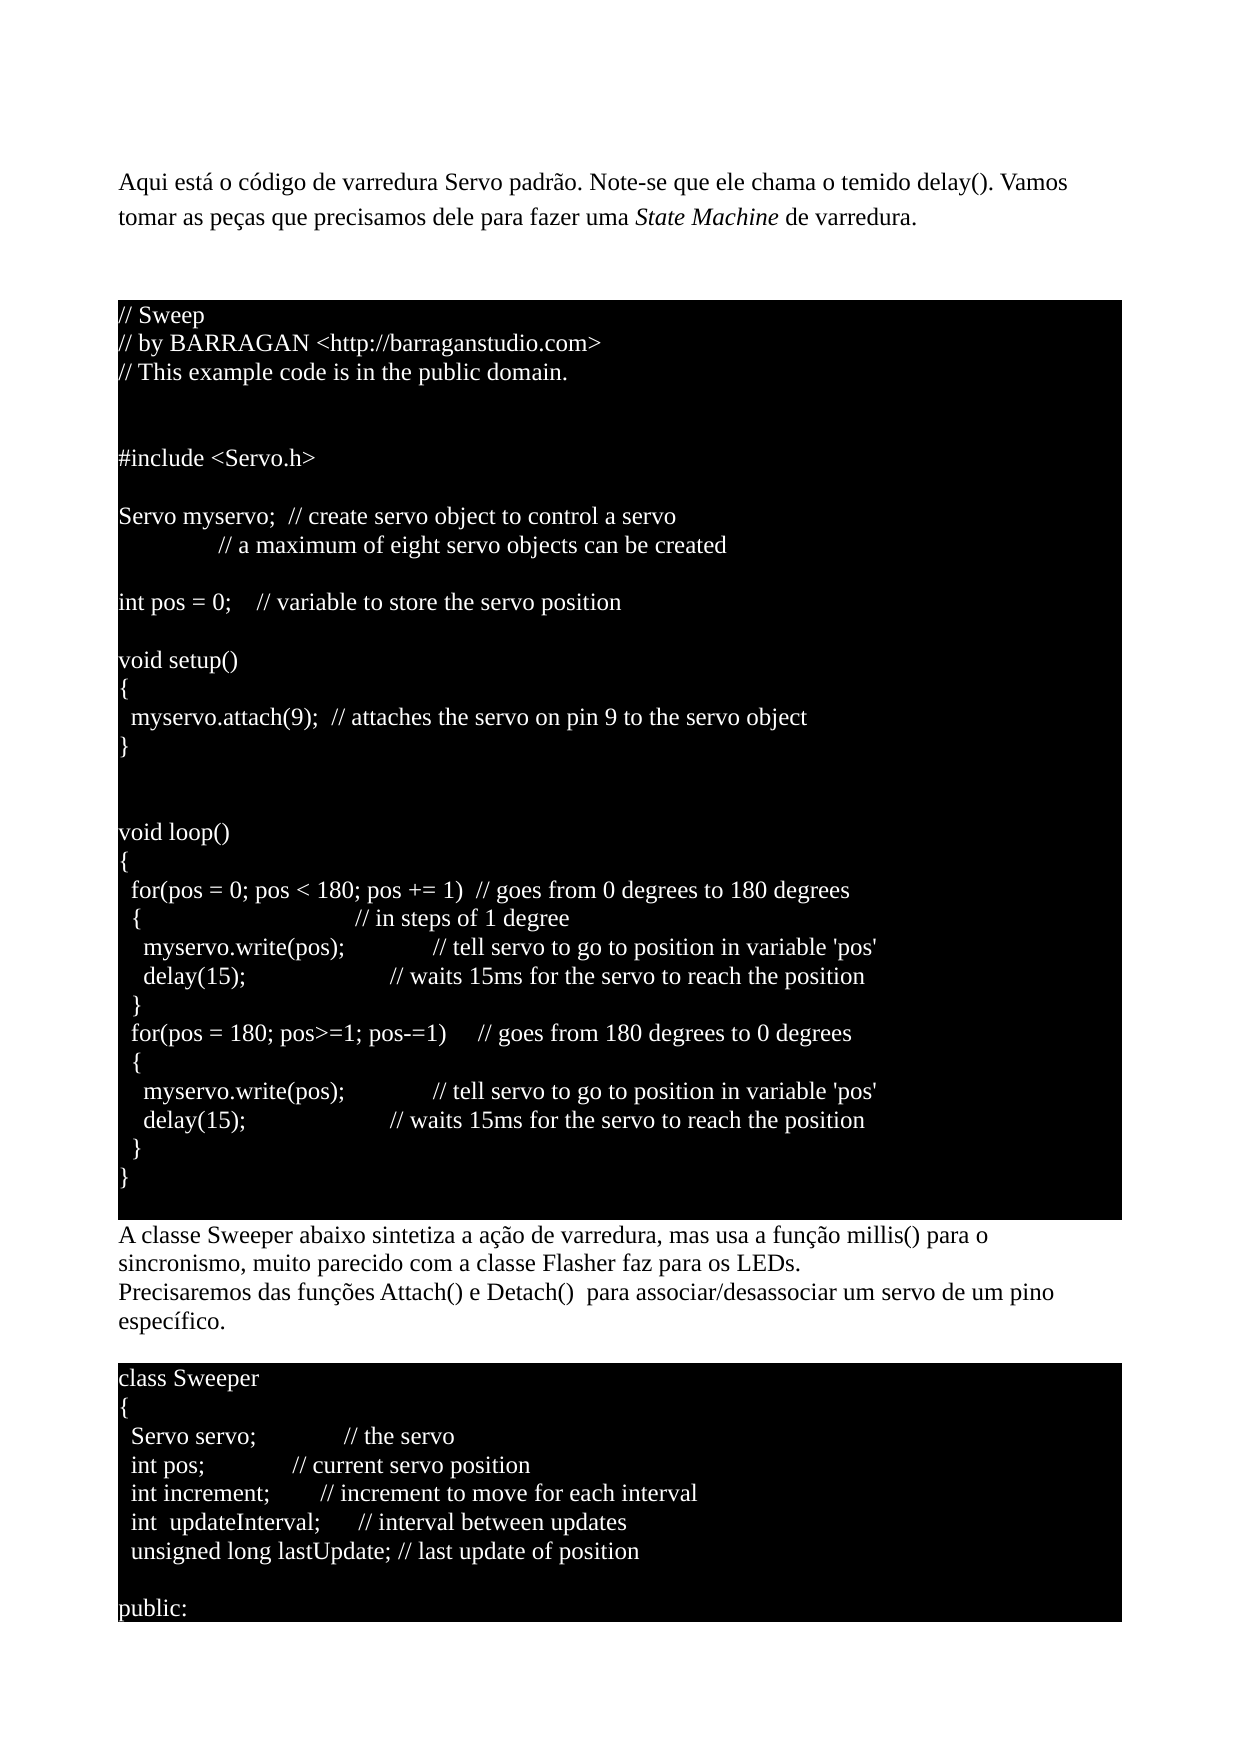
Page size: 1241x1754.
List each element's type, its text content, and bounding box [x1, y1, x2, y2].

text delay(15); // waits 15ms for the servo to reach the position [118, 961, 1122, 990]
text int pos; // current servo position [118, 1450, 1122, 1478]
text class Sweeper [118, 1363, 1122, 1392]
text myservo.write(pos); // tell servo to go to position in variable 'pos' [118, 1076, 1122, 1105]
text } [118, 1162, 1122, 1191]
text Servo myservo; // create servo object to control a servo [118, 501, 1122, 530]
text void setup() [118, 645, 1122, 673]
text Aqui está o código de varredura Servo padrão. Note-se que ele chama o temido delay(). Vamos tomar as peças que precisamos dele para fazer uma State Machine de varredura. [118, 167, 1122, 230]
text myservo.attach(9); // attaches the servo on pin 9 to the servo object [118, 702, 1122, 731]
text { [118, 1392, 1122, 1421]
text // Sweep [118, 300, 1122, 328]
text { // in steps of 1 degree [118, 903, 1122, 932]
text Servo servo; // the servo [118, 1421, 1122, 1450]
text A classe Sweeper abaixo sintetiza a ação de varredura, mas usa a função millis() para o sincronismo, muito parecido com a classe Flasher faz para os LEDs. [118, 1220, 1122, 1277]
text } [118, 990, 1122, 1018]
text { [118, 673, 1122, 702]
text myservo.write(pos); // tell servo to go to position in variable 'pos' [118, 932, 1122, 961]
text Precisaremos das funções Attach() e Detach() para associar/desassociar um servo de um pino específico. [118, 1277, 1122, 1335]
text // a maximum of eight servo objects can be created [118, 530, 1122, 558]
text { [118, 846, 1122, 875]
text int updateInterval; // interval between updates [118, 1507, 1122, 1536]
text public: [118, 1593, 1122, 1622]
text unsigned long lastUpdate; // last update of position [118, 1536, 1122, 1565]
text { [118, 1047, 1122, 1076]
text for(pos = 0; pos < 180; pos += 1) // goes from 0 degrees to 180 degrees [118, 875, 1122, 903]
text int increment; // increment to move for each interval [118, 1478, 1122, 1507]
text #include <Servo.h> [118, 443, 1122, 472]
text void loop() [118, 817, 1122, 846]
text // This example code is in the public domain. [118, 357, 1122, 386]
text for(pos = 180; pos>=1; pos-=1) // goes from 180 degrees to 0 degrees [118, 1018, 1122, 1047]
text delay(15); // waits 15ms for the servo to reach the position [118, 1105, 1122, 1133]
text // by BARRAGAN <http://barraganstudio.com> [118, 328, 1122, 357]
text int pos = 0; // variable to store the servo position [118, 587, 1122, 616]
text } [118, 1133, 1122, 1162]
text } [118, 731, 1122, 760]
